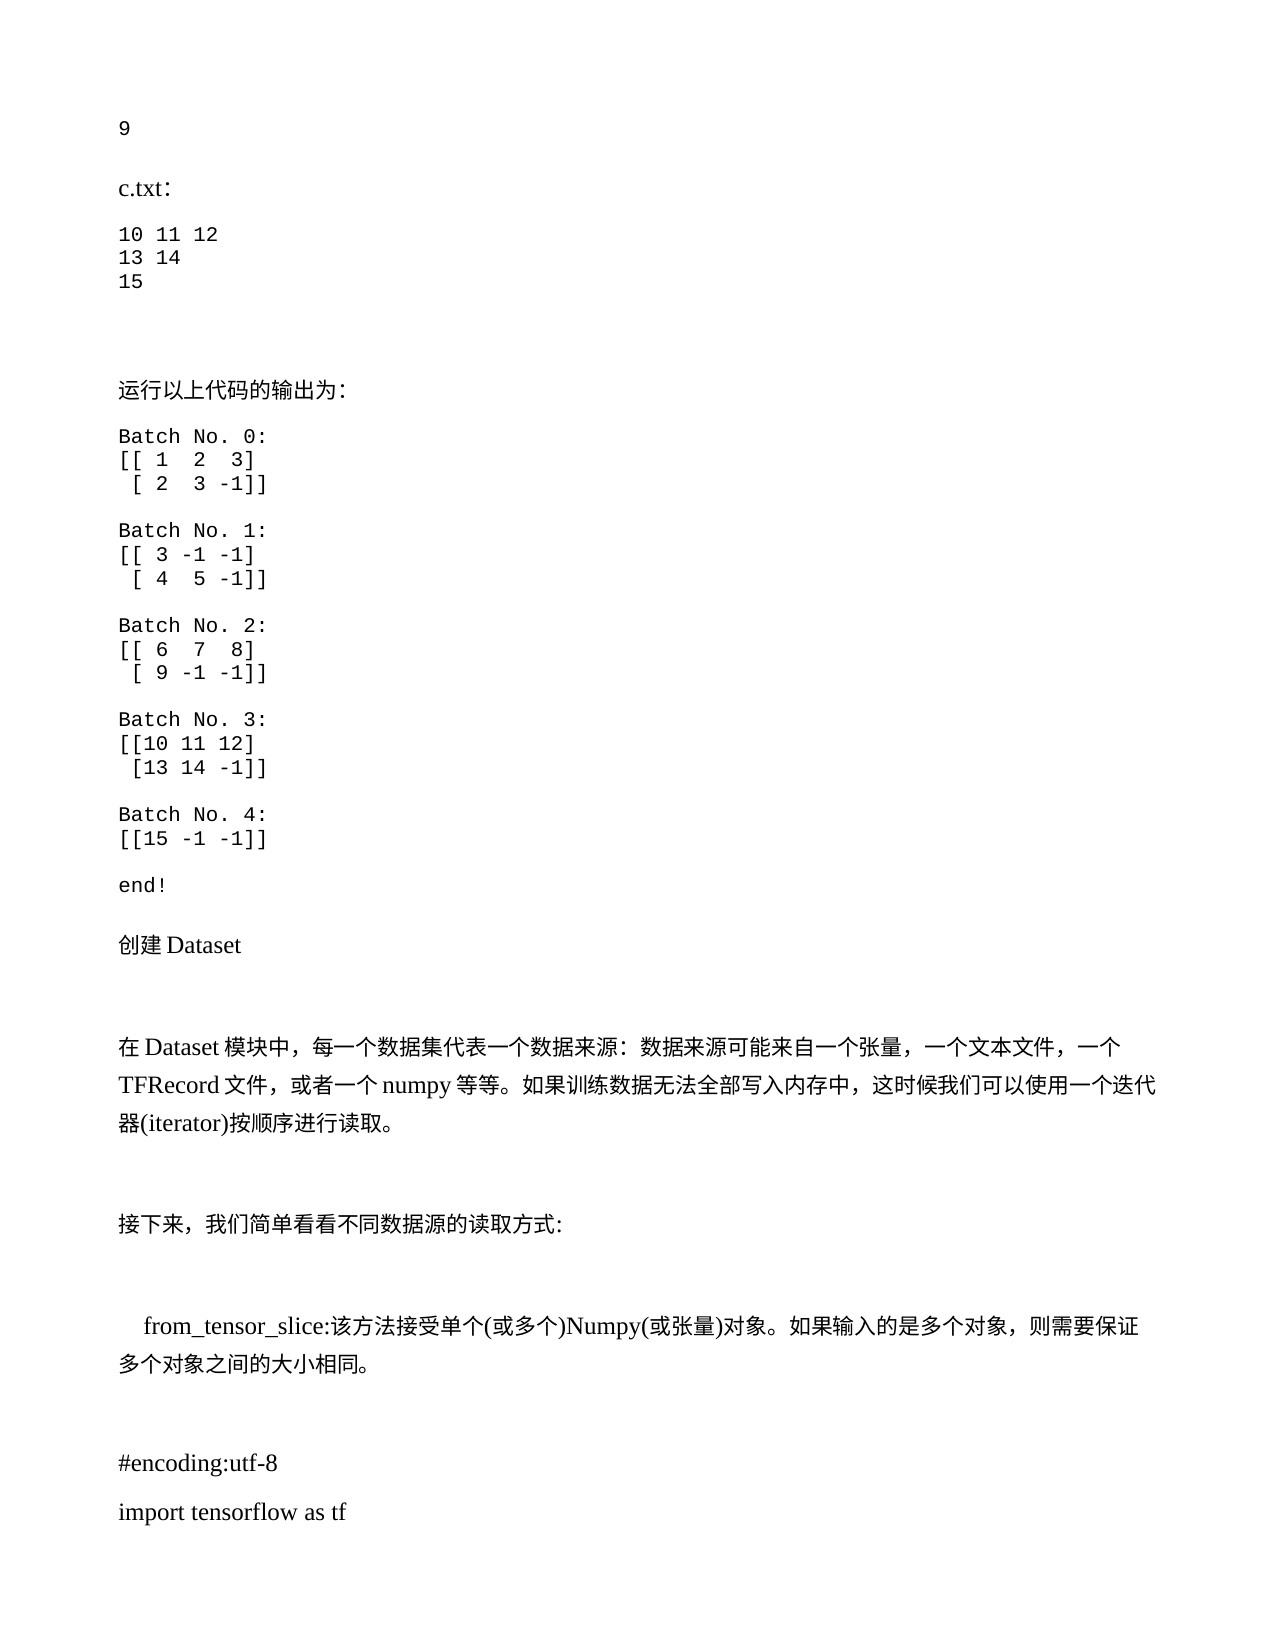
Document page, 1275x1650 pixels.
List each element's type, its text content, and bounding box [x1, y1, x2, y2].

text 运行以上代码的输出为： [118, 373, 1157, 405]
text [[ 6 7 8] [118, 638, 1157, 662]
text 在Dataset模块中，每一个数据集代表一个数据来源：数据来源可能来自一个张量，一个文本文件，一个TFRecord文件，或者一个numpy等等。如果训练数据无法全部写入内存中，这时候我们可以使用一个迭代器(iterator)按顺序进行读取。 [118, 1030, 1157, 1137]
text #encoding:utf-8 [118, 1448, 1157, 1477]
text [[ 3 -1 -1] [118, 544, 1157, 568]
text [13 14 -1]] [118, 757, 1157, 780]
text 创建Dataset [118, 928, 1157, 960]
text Batch No. 4: [118, 804, 1157, 828]
text end! [118, 875, 1157, 899]
text Batch No. 3: [118, 709, 1157, 733]
text 10 11 12 [118, 224, 1157, 247]
text from_tensor_slice:该方法接受单个(或多个)Numpy(或张量)对象。如果输入的是多个对象，则需要保证多个对象之间的大小相同。 [118, 1309, 1157, 1378]
text [[ 1 2 3] [118, 449, 1157, 473]
text Batch No. 2: [118, 615, 1157, 638]
text [ 2 3 -1]] [118, 473, 1157, 497]
text import tensorflow as tf [118, 1497, 1157, 1526]
text c.txt： [118, 171, 1157, 203]
text [ 9 -1 -1]] [118, 662, 1157, 686]
text 13 14 [118, 247, 1157, 271]
text 接下来，我们简单看看不同数据源的读取方式: [118, 1207, 1157, 1239]
text 9 [118, 118, 1157, 142]
text [[15 -1 -1]] [118, 828, 1157, 851]
text Batch No. 1: [118, 520, 1157, 544]
text Batch No. 0: [118, 426, 1157, 449]
text 15 [118, 271, 1157, 295]
text [ 4 5 -1]] [118, 568, 1157, 591]
text [[10 11 12] [118, 733, 1157, 757]
